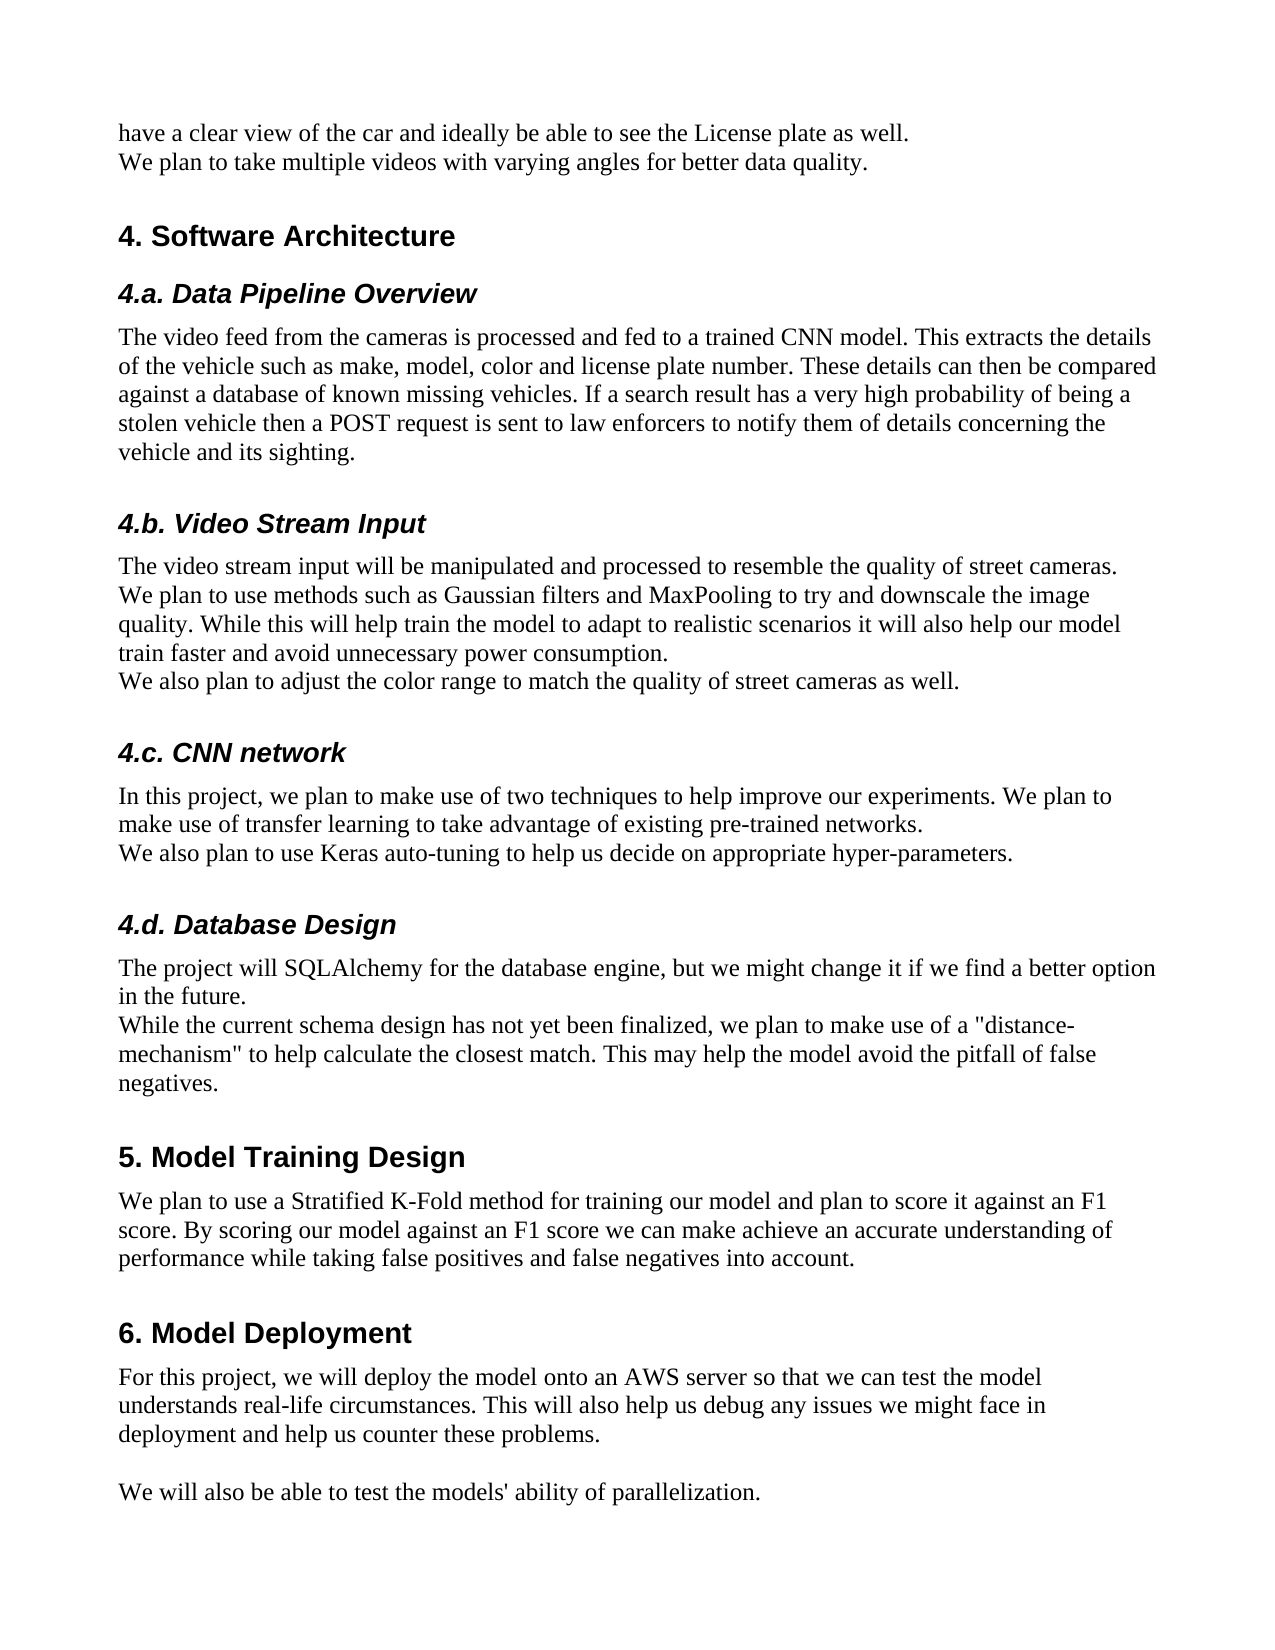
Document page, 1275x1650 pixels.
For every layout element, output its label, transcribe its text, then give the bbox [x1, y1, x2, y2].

text We plan to use methods such as Gaussian filters and MaxPooling to try and downscale the image quality. While this will help train the model to adapt to realistic scenarios it will also help our model train faster and avoid unnecessary power consumption. We also plan to adjust the color range to match the quality of street cameras as well. [118, 580, 1157, 695]
text In this project, we plan to make use of two techniques to help improve our experiments. We plan to make use of transfer learning to take advantage of existing pre-trained networks. We also plan to use Keras auto-tuning to help us decide on appropriate hyper-parameters. [118, 781, 1157, 867]
subtitle 4.a. Data Pipeline Overview [118, 278, 1157, 309]
subtitle 4.b. Video Stream Input [118, 507, 1157, 539]
text The project will SQLAlchemy for the database engine, but we might change it if we find a better option in the future. While the current schema design has not yet been finalized, we plan to make use of a "distance-mechanism" to help calculate the closest match. This may help the model avoid the pitfall of false negatives. [118, 953, 1157, 1096]
text We will also be able to test the models' ability of parallelization. [118, 1477, 1157, 1506]
subtitle 4.d. Database Design [118, 908, 1157, 940]
subtitle 6. Model Deployment [118, 1316, 1157, 1349]
text have a clear view of the car and ideally be able to see the License plate as well. We plan to take multiple videos with varying angles for better data quality. [118, 118, 1157, 176]
text We plan to use a Stratified K-Fold method for training our model and plan to score it against an F1 score. By scoring our model against an F1 score we can make achieve an accurate understanding of performance while taking false positives and false negatives into account. [118, 1186, 1157, 1272]
subtitle 4.c. CNN network [118, 736, 1157, 768]
text For this project, we will deploy the model onto an AWS server so that we can test the model understands real-life circumstances. This will also help us debug any issues we might face in deployment and help us counter these problems. [118, 1362, 1157, 1448]
subtitle 5. Model Training Design [118, 1140, 1157, 1173]
text The video feed from the cameras is processed and fed to a trained CNN model. This extracts the details of the vehicle such as make, model, color and license plate number. These details can then be compared against a database of known missing vehicles. If a search result has a very high probability of being a stolen vehicle then a POST request is sent to law enforcers to notify them of details concerning the vehicle and its sighting. [118, 322, 1157, 466]
subtitle 4. Software Architecture [118, 219, 1157, 253]
text The video stream input will be manipulated and processed to resemble the quality of street cameras. [118, 551, 1157, 580]
